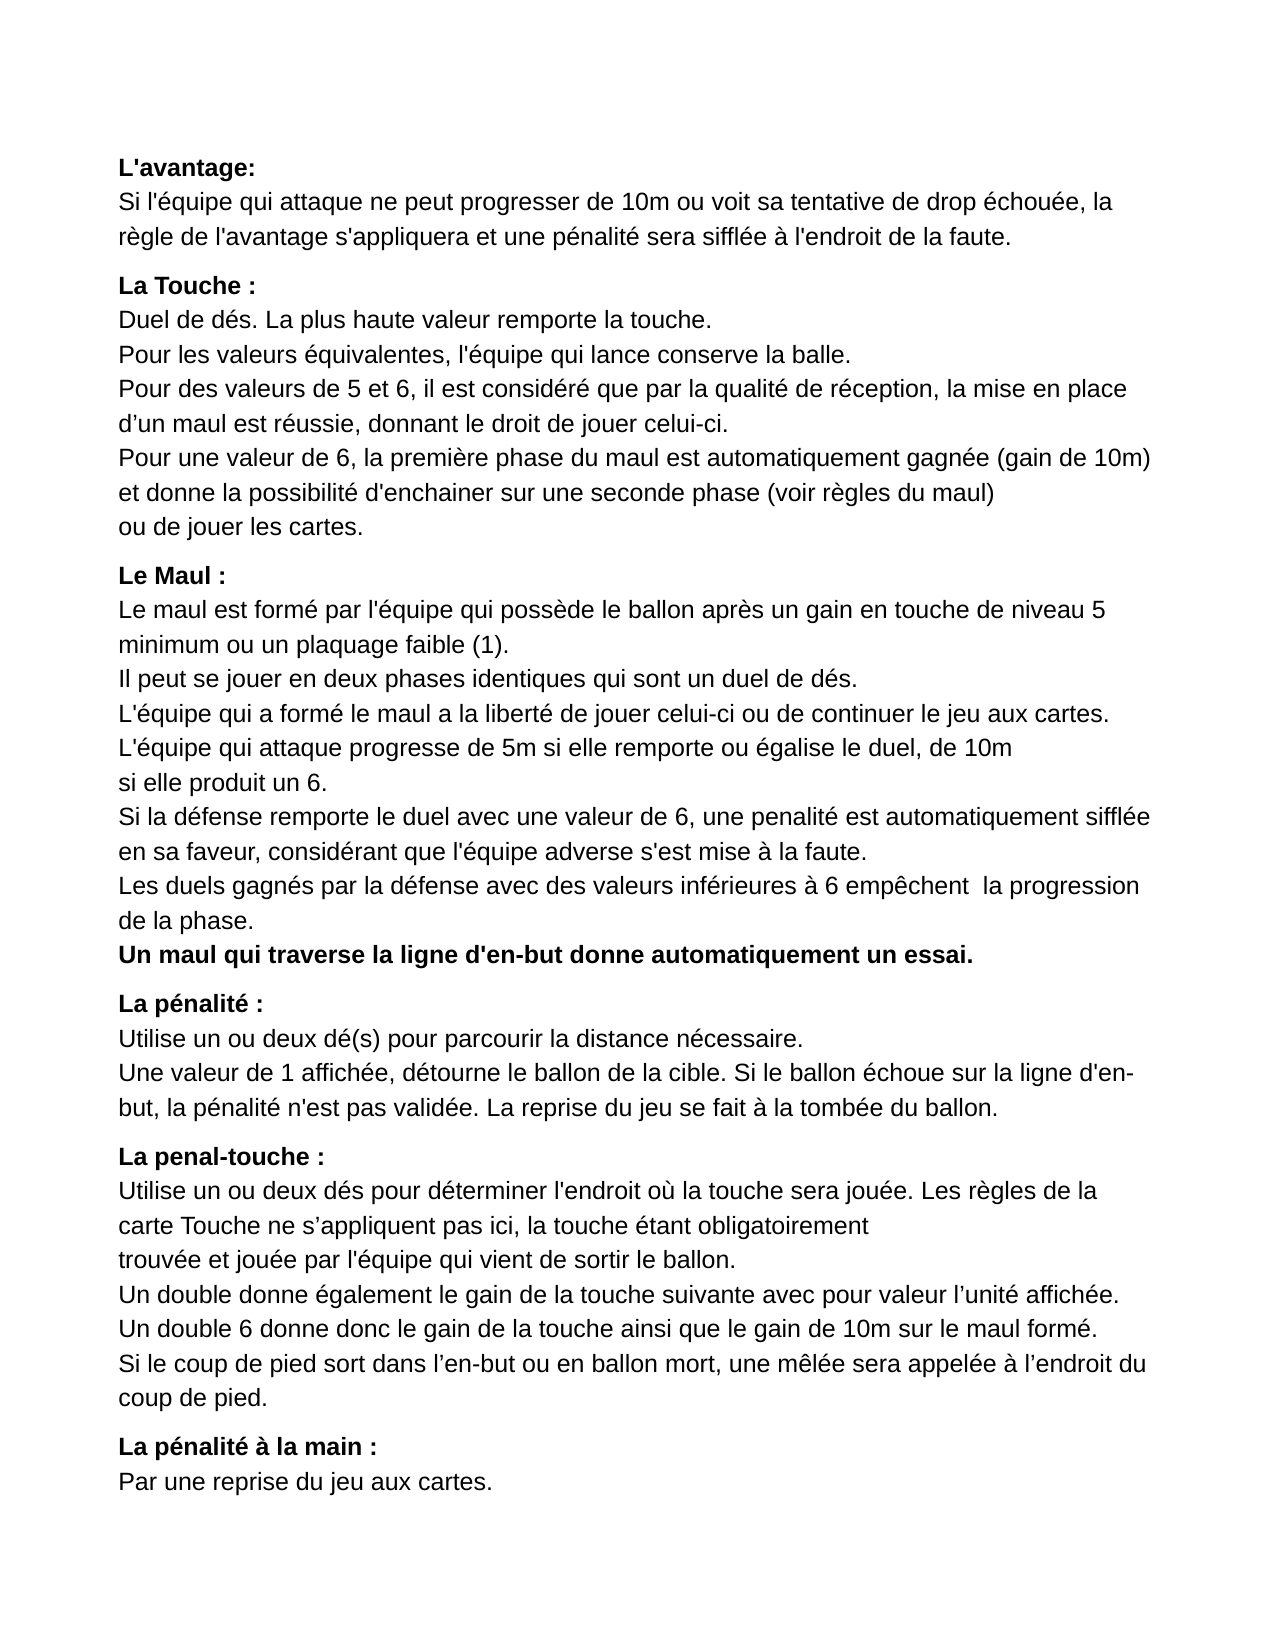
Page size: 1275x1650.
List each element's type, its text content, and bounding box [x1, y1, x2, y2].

text La pénalité à la main : Par une reprise du jeu aux cartes. [118, 1432, 1157, 1496]
text La pénalité : Utilise un ou deux dé(s) pour parcourir la distance nécessaire. Une valeur de 1 affichée, détourne le ballon de la cible. Si le ballon échoue sur la ligne d'en-but, la pénalité n'est pas validée. La reprise du jeu se fait à la tombée du ballon. [118, 989, 1157, 1122]
text L'avantage: Si l'équipe qui attaque ne peut progresser de 10m ou voit sa tentative de drop échouée, la règle de l'avantage s'appliquera et une pénalité sera sifflée à l'endroit de la faute. [118, 118, 1157, 250]
text La Touche : Duel de dés. La plus haute valeur remporte la touche. Pour les valeurs équivalentes, l'équipe qui lance conserve la balle. Pour des valeurs de 5 et 6, il est considéré que par la qualité de réception, la mise en place d’un maul est réussie, donnant le droit de jouer celui-ci. Pour une valeur de 6, la première phase du maul est automatiquement gagnée (gain de 10m) et donne la possibilité d'enchainer sur une seconde phase (voir règles du maul) ou de jouer les cartes. [118, 271, 1157, 541]
text Le Maul : Le maul est formé par l'équipe qui possède le ballon après un gain en touche de niveau 5 minimum ou un plaquage faible (1). Il peut se jouer en deux phases identiques qui sont un duel de dés. L'équipe qui a formé le maul a la liberté de jouer celui-ci ou de continuer le jeu aux cartes. L'équipe qui attaque progresse de 5m si elle remporte ou égalise le duel, de 10m si elle produit un 6. Si la défense remporte le duel avec une valeur de 6, une penalité est automatiquement sifflée en sa faveur, considérant que l'équipe adverse s'est mise à la faute. Les duels gagnés par la défense avec des valeurs inférieures à 6 empêchent la progression de la phase. Un maul qui traverse la ligne d'en-but donne automatiquement un essai. [118, 561, 1157, 969]
text La penal-touche : Utilise un ou deux dés pour déterminer l'endroit où la touche sera jouée. Les règles de la carte Touche ne s’appliquent pas ici, la touche étant obligatoirement trouvée et jouée par l'équipe qui vient de sortir le ballon. Un double donne également le gain de la touche suivante avec pour valeur l’unité affichée. Un double 6 donne donc le gain de la touche ainsi que le gain de 10m sur le maul formé. Si le coup de pied sort dans l’en-but ou en ballon mort, une mêlée sera appelée à l’endroit du coup de pied. [118, 1142, 1157, 1412]
